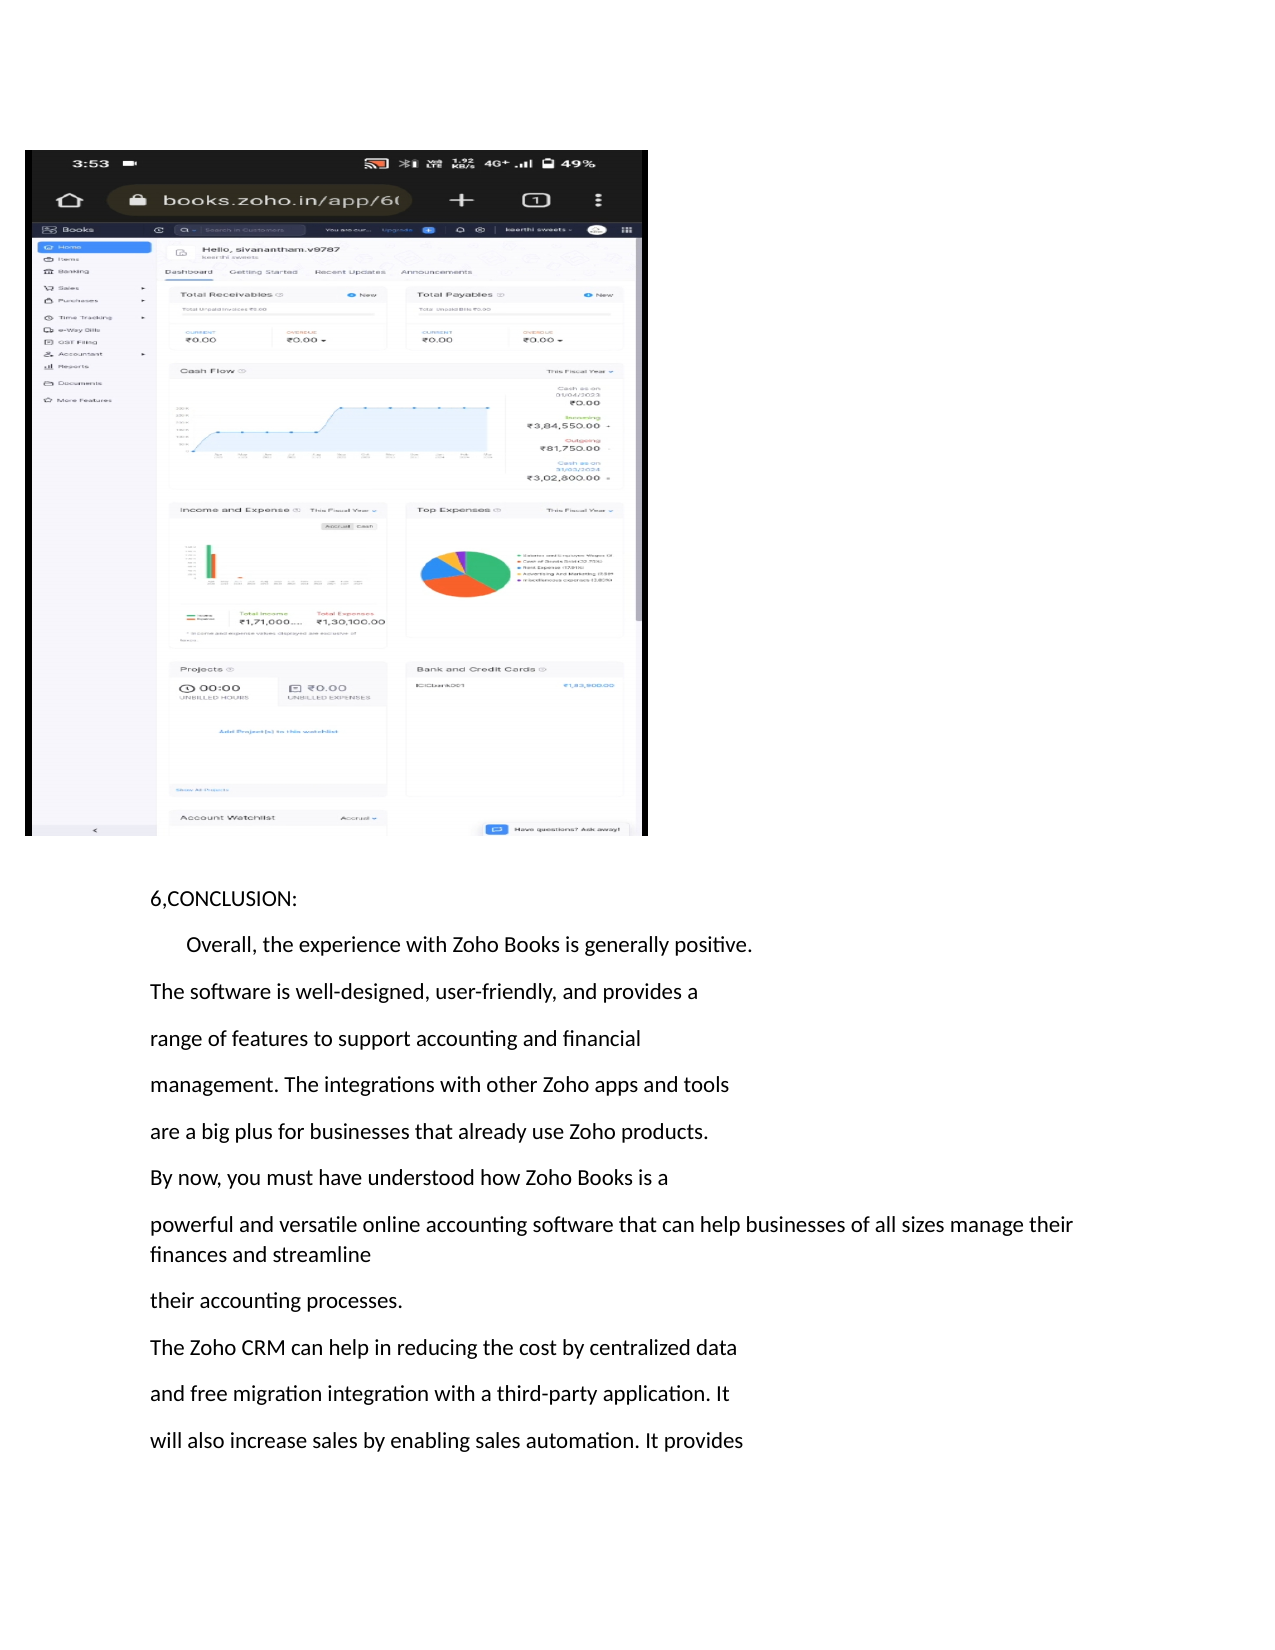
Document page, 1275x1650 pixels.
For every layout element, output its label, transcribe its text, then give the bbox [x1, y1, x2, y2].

text and free migration integration with a third-party application. It [150, 1379, 1125, 1408]
text The software is well-designed, user-friendly, and provides a [150, 977, 1125, 1005]
text 6,CONCLUSION: [150, 884, 1125, 912]
text are a big plus for businesses that already use Zoho products. [150, 1117, 1125, 1145]
text range of features to support accounting and financial [150, 1024, 1125, 1052]
text their accounting processes. [150, 1286, 1125, 1314]
text powerful and versatile online accounting software that can help businesses of all sizes manage their finances and streamline [150, 1210, 1125, 1268]
text will also increase sales by enabling sales automation. It provides [150, 1426, 1125, 1454]
text The Zoho CRM can help in reducing the cost by centralized data [150, 1333, 1125, 1361]
text By now, you must have understood how Zoho Books is a [150, 1163, 1125, 1191]
text management. The integrations with other Zoho apps and tools [150, 1070, 1125, 1098]
text Overall, the experience with Zoho Books is generally positive. [150, 931, 1125, 959]
